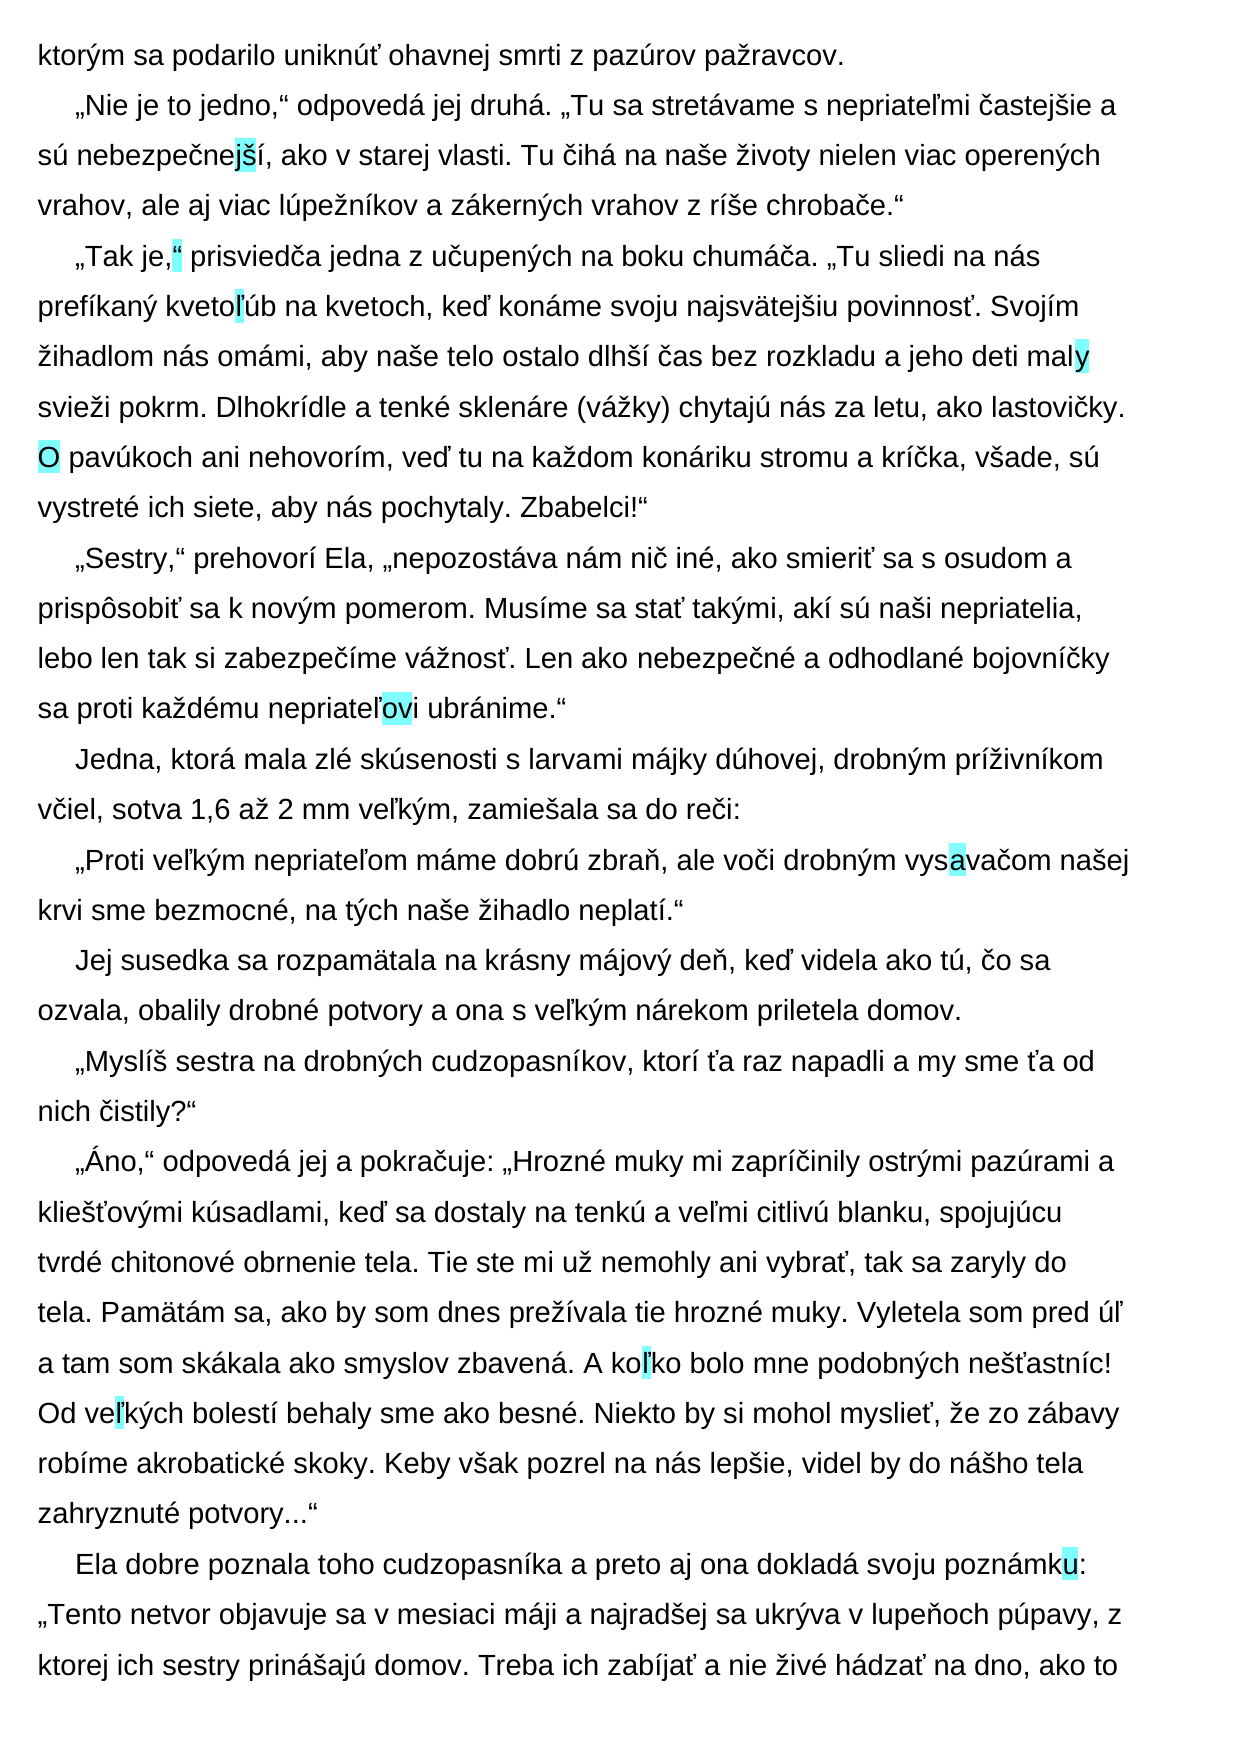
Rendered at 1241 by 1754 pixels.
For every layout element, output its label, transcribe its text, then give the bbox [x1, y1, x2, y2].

text „Tak je,“ prisviedča jedna z uču­pených na boku chumáča. „Tu sliedi na nás prefíkaný kvetoľúb na kvetoch, keď konáme svoju najsvätejšiu povinnosť. Svojím žihadlom nás omámi, aby naše telo ostalo dlhší čas bez rozkladu a jeho deti maly svieži pokrm. Dlhokrídle a tenké sklenáre (vážky) chytajú nás za letu, ako lastovičky. O pavúkoch ani nehovorím, veď tu na každom konáriku stromu a kríčka, všade, sú vystreté ich siete, aby nás pochytaly. Zbabelci!“ [37, 239, 1130, 524]
text „Nie je to jedno,“ odpovedá jej druhá. „Tu sa stretávame s nepriateľmi častejšie a sú nebezpečnejší, ako v sta­rej vlasti. Tu čihá na naše životy nie­len viac operených vrahov, ale aj viac lúpežníkov a zákerných vrahov z ríše chrobače.“ [37, 88, 1130, 222]
text Ela dobre poznala toho cudzopasníka a preto aj ona dokladá svo­ju poznámku: „Tento netvor objavuje sa v mesiaci máji a najradšej sa ukrýva v lupeňoch púpavy, z ktorej ich sestry prinášajú domov. Treba ich zabíjať a nie živé hádzať na dno, ako to [37, 1547, 1130, 1681]
text ktorým sa podarilo uniknúť ohavnej smrti z pazúrov pažravcov. [37, 37, 1130, 71]
text „Áno,“ odpovedá jej a pokračuje: „Hrozné muky mi zapríčinily ostrými pazúrami a kliešťovými kúsadlami, keď sa dostaly na tenkú a veľmi citlivú blanku, spojujúcu tvrdé chitonové obrnenie tela. Tie ste mi už nemohly ani vybrať, tak sa zaryly do tela. Pamätám sa, ako by som dnes prežívala tie hrozné muky. Vyletela som pred úľ a tam som skákala ako smyslov zbavená. A koľko bolo mne podobných nešťastníc! Od veľkých bolestí behaly sme ako besné. Niekto by si mohol myslieť, že zo zábavy robíme akrobatické skoky. Keby však pozrel na nás lepšie, videl by do nášho tela zahryznuté potvory...“ [37, 1144, 1130, 1530]
text „Proti veľkým nepriateľom máme dobrú zbraň, ale voči drobným vysavačom našej krvi sme bezmocné, na tých naše žihadlo neplatí.“ [37, 842, 1130, 926]
text Jej susedka sa rozpamätala na krásny má­jový deň, keď videla ako tú, čo sa ozvala, obalily drobné potvory a ona s veľkým nárekom priletela domov. [37, 943, 1130, 1027]
text „Myslíš sestra na drobných cudzopasní­kov, ktorí ťa raz napadli a my sme ťa od nich čistily?“ [37, 1044, 1130, 1128]
text Jedna, ktorá mala zlé skúsenosti s larva­mi májky dúhovej, drobným príživníkom včiel, sot­va 1,6 až 2 mm veľkým, zamiešala sa do reči: [37, 742, 1130, 826]
text „Sestry,“ prehovorí Ela, „nepozostáva nám nič iné, ako smieriť sa s osudom a prispôsobiť sa k novým pomerom. Musíme sa stať takými, akí sú naši nepriatelia, lebo len tak si zabezpečíme vážnosť. Len ako nebezpečné a odhodlané bojovníčky sa proti kaž­dému nepriateľovi ubránime.“ [37, 541, 1130, 725]
